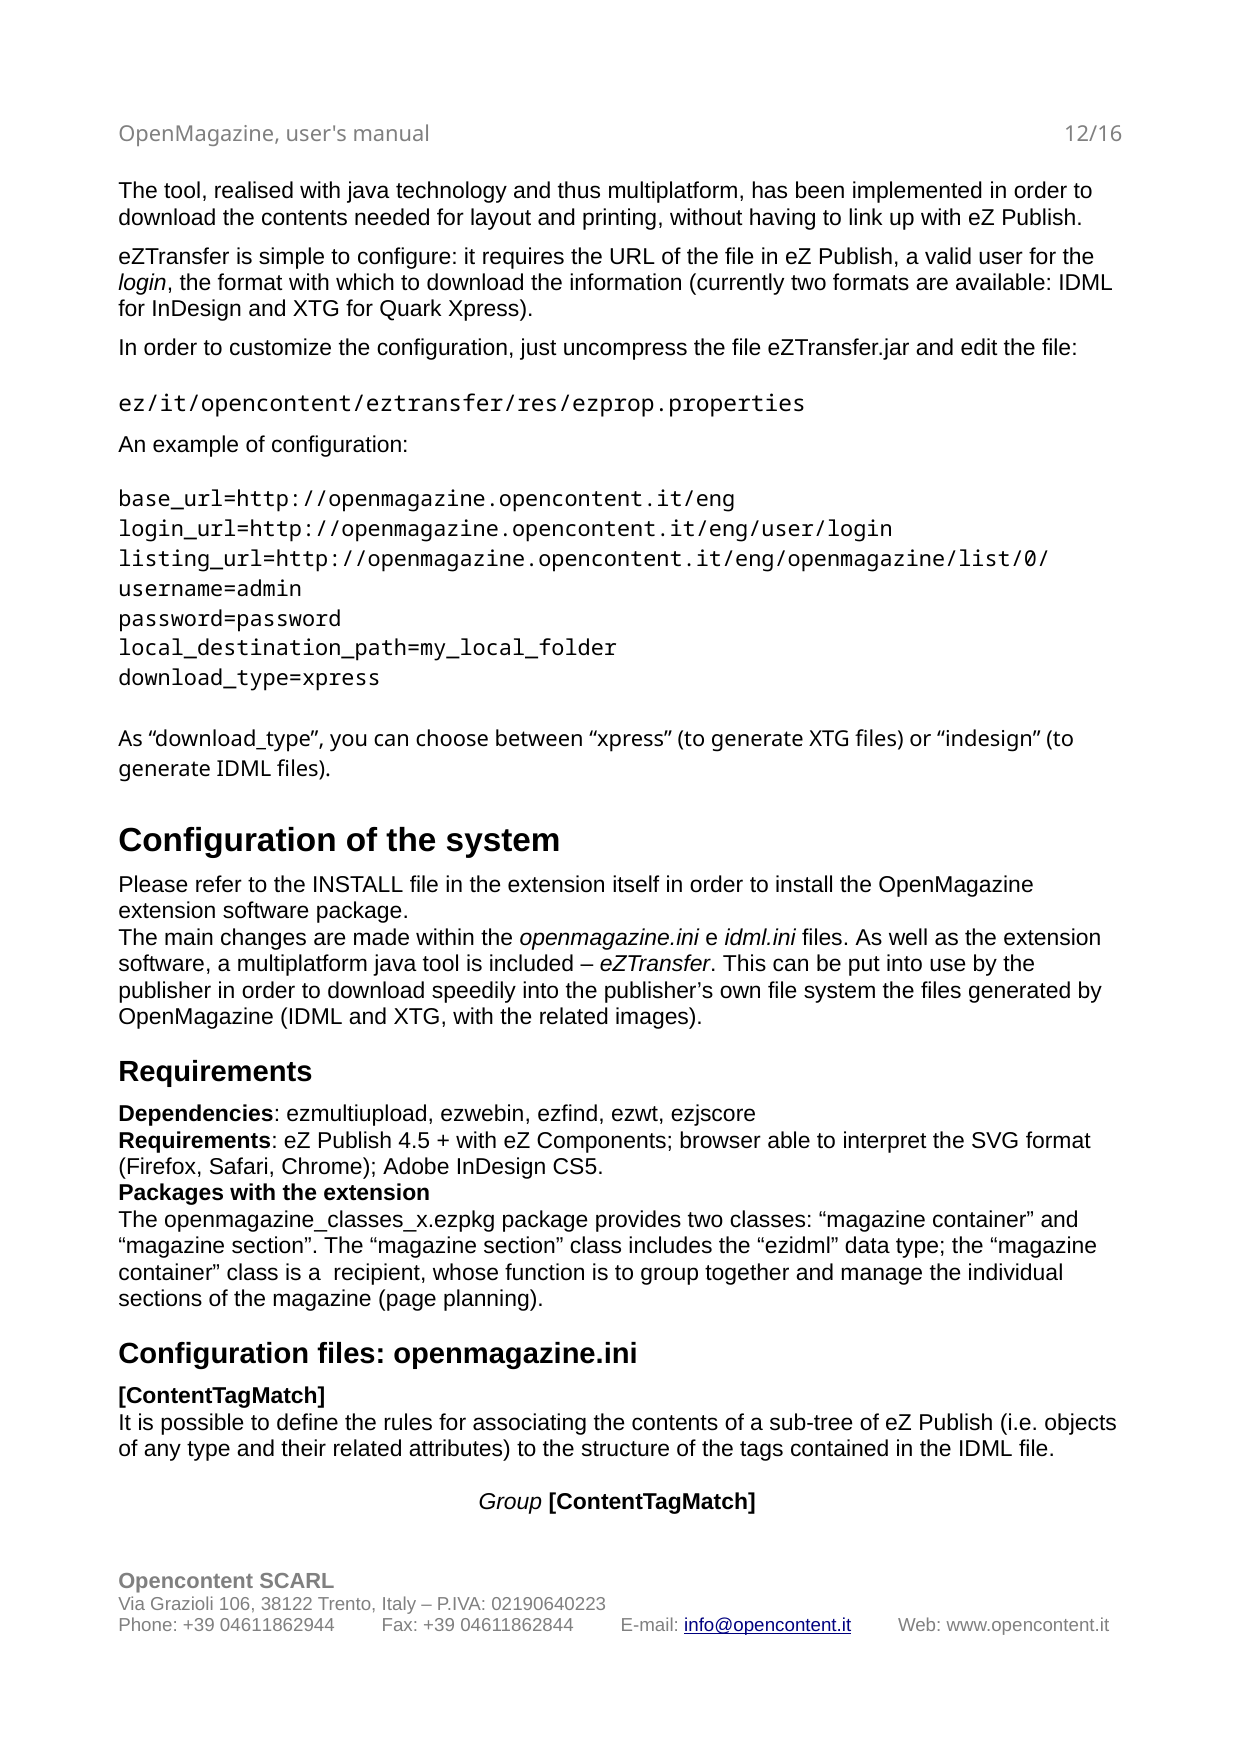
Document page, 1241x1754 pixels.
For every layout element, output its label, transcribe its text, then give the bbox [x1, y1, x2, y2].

text The main changes are made within the openmagazine.ini e idml.ini files. As well as the extension software, a multiplatform java tool is included – eZTransfer. This can be put into use by the publisher in order to download speedily into the publisher’s own file system the files generated by OpenMagazine (IDML and XTG, with the related images). [118, 924, 1122, 1029]
text Packages with the extension [118, 1179, 1122, 1206]
text password=password [118, 602, 1122, 632]
text The tool, realised with java technology and thus multiplatform, has been implemented in order to download the contents needed for layout and printing, without having to link up with eZ Publish. [118, 177, 1122, 230]
text download_type=xpress [118, 662, 1122, 692]
text username=admin [118, 573, 1122, 602]
text eZTransfer is simple to configure: it requires the URL of the file in eZ Publish, a valid user for the login, the format with which to download the information (currently two formats are available: IDML for InDesign and XTG for Quark Xpress). [118, 243, 1122, 322]
text In order to customize the configuration, just uncompress the file eZTransfer.jar and edit the file: ez/it/opencontent/eztransfer/res/ezprop.properties [118, 334, 1122, 418]
subtitle Requirements [118, 1054, 1122, 1088]
text local_destination_path=my_local_folder [118, 632, 1122, 662]
text An example of configuration: [118, 431, 1122, 457]
text As “download_type”, you can choose between “xpress” (to generate XTG files) or “indesign” (to generate IDML files). [118, 723, 1122, 783]
text base_url=http://openmagazine.opencontent.it/eng [118, 483, 1122, 513]
text Group [ContentTagMatch] [118, 1488, 1122, 1514]
text Please refer to the INSTALL file in the extension itself in order to install the OpenMagazine extension software package. [118, 871, 1122, 924]
subtitle Configuration of the system [118, 820, 1122, 859]
text Requirements: eZ Publish 4.5 + with eZ Components; browser able to interpret the SVG format (Firefox, Safari, Chrome); Adobe InDesign CS5. [118, 1127, 1122, 1179]
text login_url=http://openmagazine.opencontent.it/eng/user/login [118, 513, 1122, 543]
text [ContentTagMatch] [118, 1382, 1122, 1408]
text listing_url=http://openmagazine.opencontent.it/eng/openmagazine/list/0/ [118, 543, 1122, 573]
subtitle Configuration files: openmagazine.ini [118, 1336, 1122, 1370]
text Dependencies: ezmultiupload, ezwebin, ezfind, ezwt, ezjscore [118, 1100, 1122, 1127]
text The openmagazine_classes_x.ezpkg package provides two classes: “magazine container” and “magazine section”. The “magazine section” class includes the “ezidml” data type; the “magazine container” class is a recipient, whose function is to group together and manage the individual sections of the magazine (page planning). [118, 1206, 1122, 1311]
text It is possible to define the rules for associating the contents of a sub-tree of eZ Publish (i.e. objects of any type and their related attributes) to the structure of the tags contained in the IDML file. [118, 1408, 1122, 1461]
